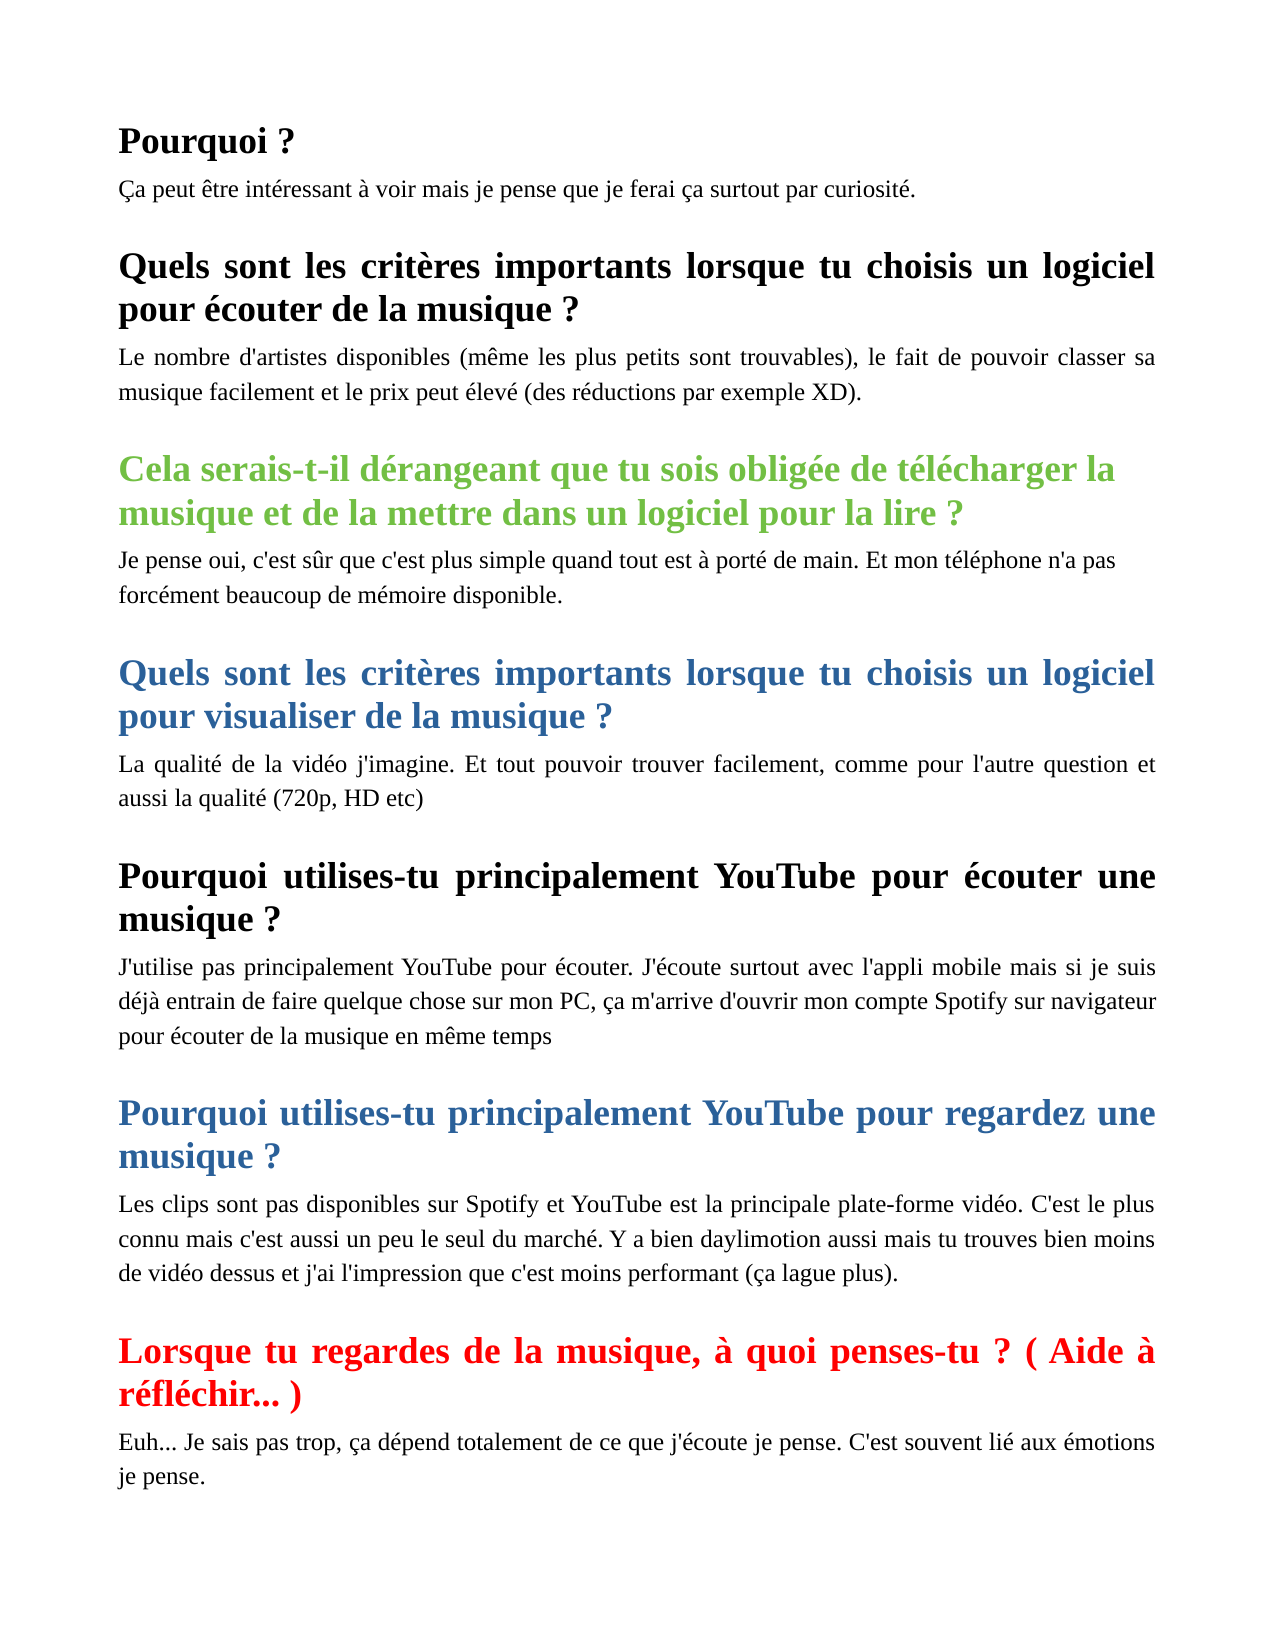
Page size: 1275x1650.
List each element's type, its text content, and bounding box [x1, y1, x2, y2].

subtitle Quels sont les critères importants lorsque tu choisis un logiciel pour visualiser de la musique ? [118, 650, 1157, 736]
subtitle Lorsque tu regardes de la musique, à quoi penses-tu ? ( Aide à réfléchir... ) [118, 1328, 1157, 1414]
subtitle Pourquoi utilises-tu principalement YouTube pour regardez une musique ? [118, 1091, 1157, 1177]
text J'utilise pas principalement YouTube pour écouter. J'écoute surtout avec l'appli mobile mais si je suis déjà entrain de faire quelque chose sur mon PC, ça m'arrive d'ouvrir mon compte Spotify sur navigateur pour écouter de la musique en même temps [118, 952, 1157, 1049]
text Je pense oui, c'est sûr que c'est plus simple quand tout est à porté de main. Et mon téléphone n'a pas forcément beaucoup de mémoire disponible. [118, 546, 1157, 609]
subtitle Pourquoi ? [118, 118, 1157, 161]
text Euh... Je sais pas trop, ça dépend totalement de ce que j'écoute je pense. C'est souvent lié aux émotions je pense. [118, 1427, 1157, 1490]
subtitle Pourquoi utilises-tu principalement YouTube pour écouter une musique ? [118, 853, 1157, 939]
text Les clips sont pas disponibles sur Spotify et YouTube est la principale plate-forme vidéo. C'est le plus connu mais c'est aussi un peu le seul du marché. Y a bien daylimotion aussi mais tu trouves bien moins de vidéo dessus et j'ai l'impression que c'est moins performant (ça lague plus). [118, 1189, 1157, 1287]
text La qualité de la vidéo j'imagine. Et tout pouvoir trouver facilement, comme pour l'autre question et aussi la qualité (720p, HD etc) [118, 749, 1157, 812]
subtitle Quels sont les critères importants lorsque tu choisis un logiciel pour écouter de la musique ? [118, 244, 1157, 330]
text Ça peut être intéressant à voir mais je pense que je ferai ça surtout par curiosité. [118, 174, 1157, 202]
subtitle Cela serais-t-il dérangeant que tu sois obligée de télécharger la musique et de la mettre dans un logiciel pour la lire ? [118, 447, 1157, 533]
text Le nombre d'artistes disponibles (même les plus petits sont trouvables), le fait de pouvoir classer sa musique facilement et le prix peut élevé (des réductions par exemple XD). [118, 342, 1157, 406]
